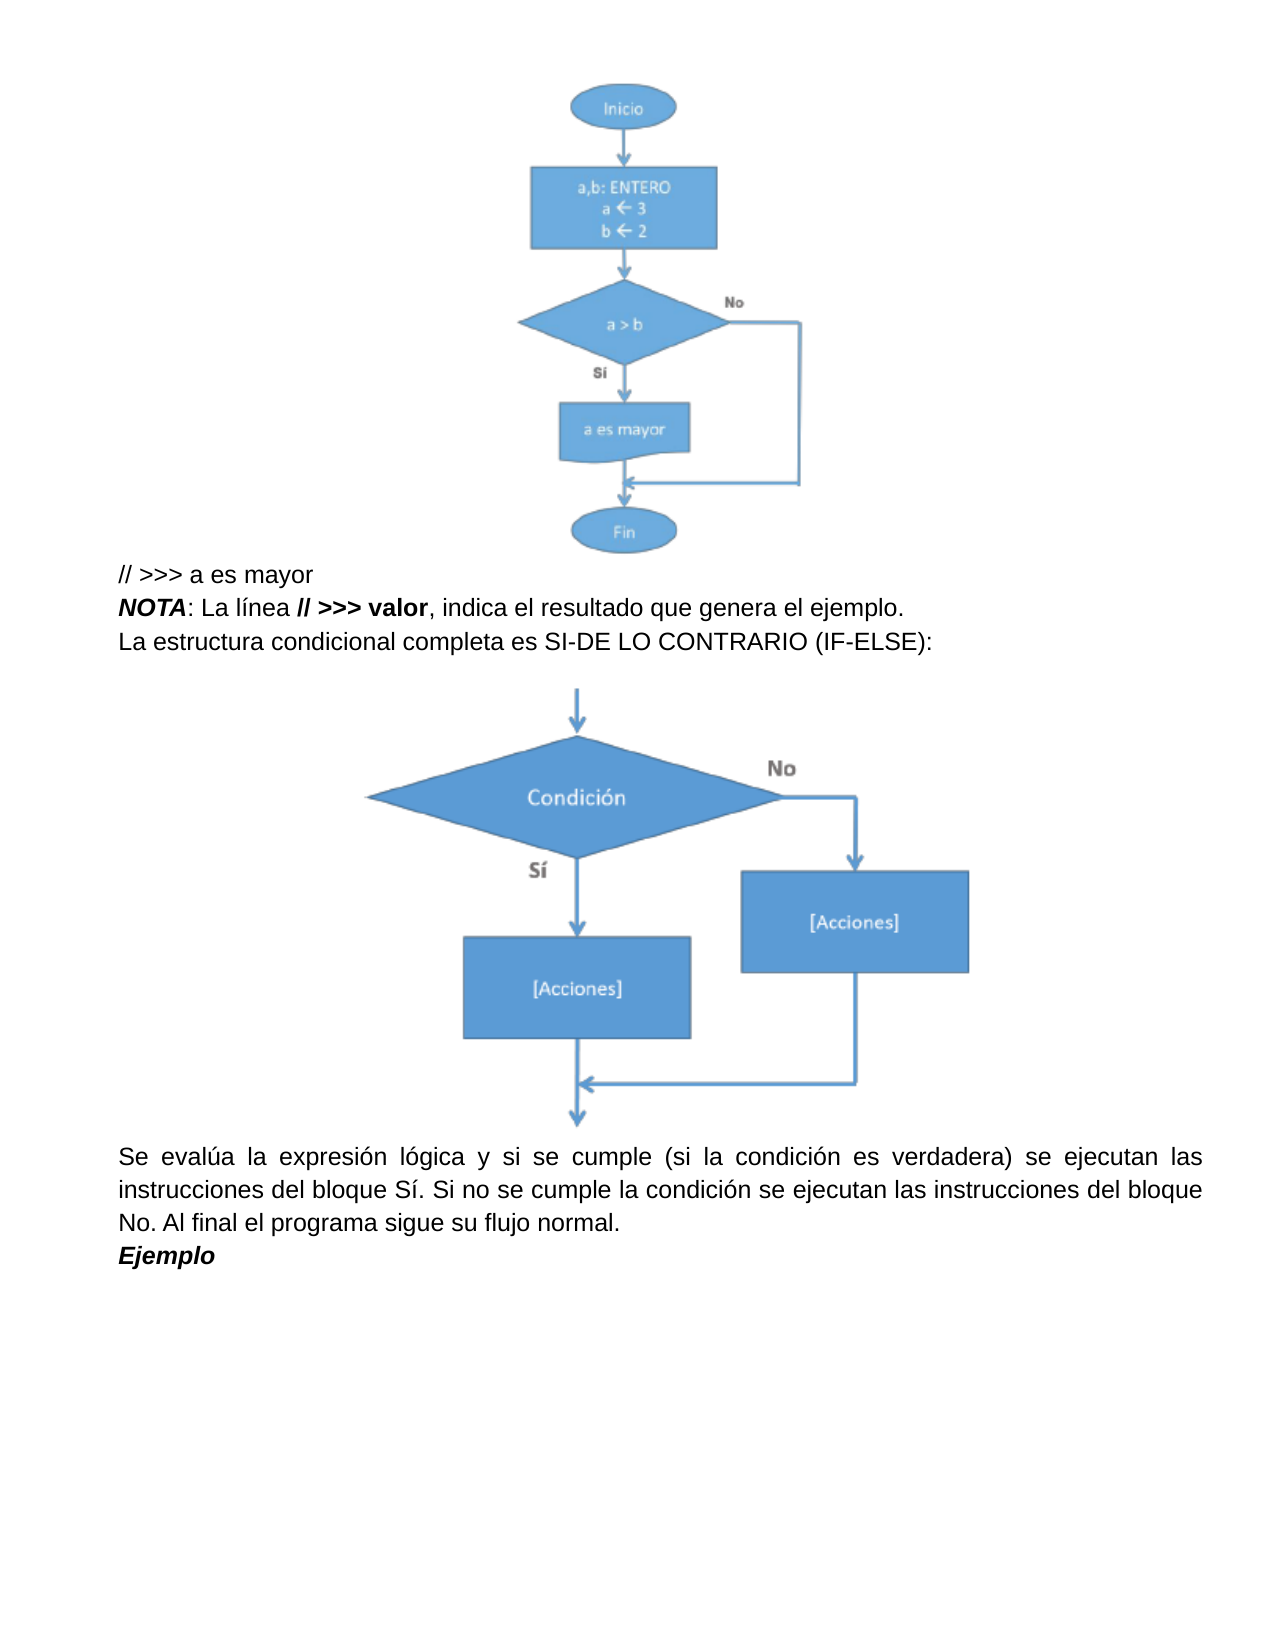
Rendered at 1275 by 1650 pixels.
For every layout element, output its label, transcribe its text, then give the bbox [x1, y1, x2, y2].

text NOTA: La línea // >>> valor, indica el resultado que genera el ejemplo. [118, 593, 1205, 622]
text La estructura condicional completa es SI-DE LO CONTRARIO (IF-ELSE): [118, 626, 1205, 655]
text Ejemplo [118, 1241, 1205, 1270]
text // >>> a es mayor [118, 560, 1205, 589]
text Se evalúa la expresión lógica y si se cumple (si la condición es verdadera) se ejecutan las instrucciones del bloque Sí. Si no se cumple la condición se ejecutan las instrucciones del bloque No. Al final el programa sigue su flujo normal. [118, 1142, 1205, 1237]
